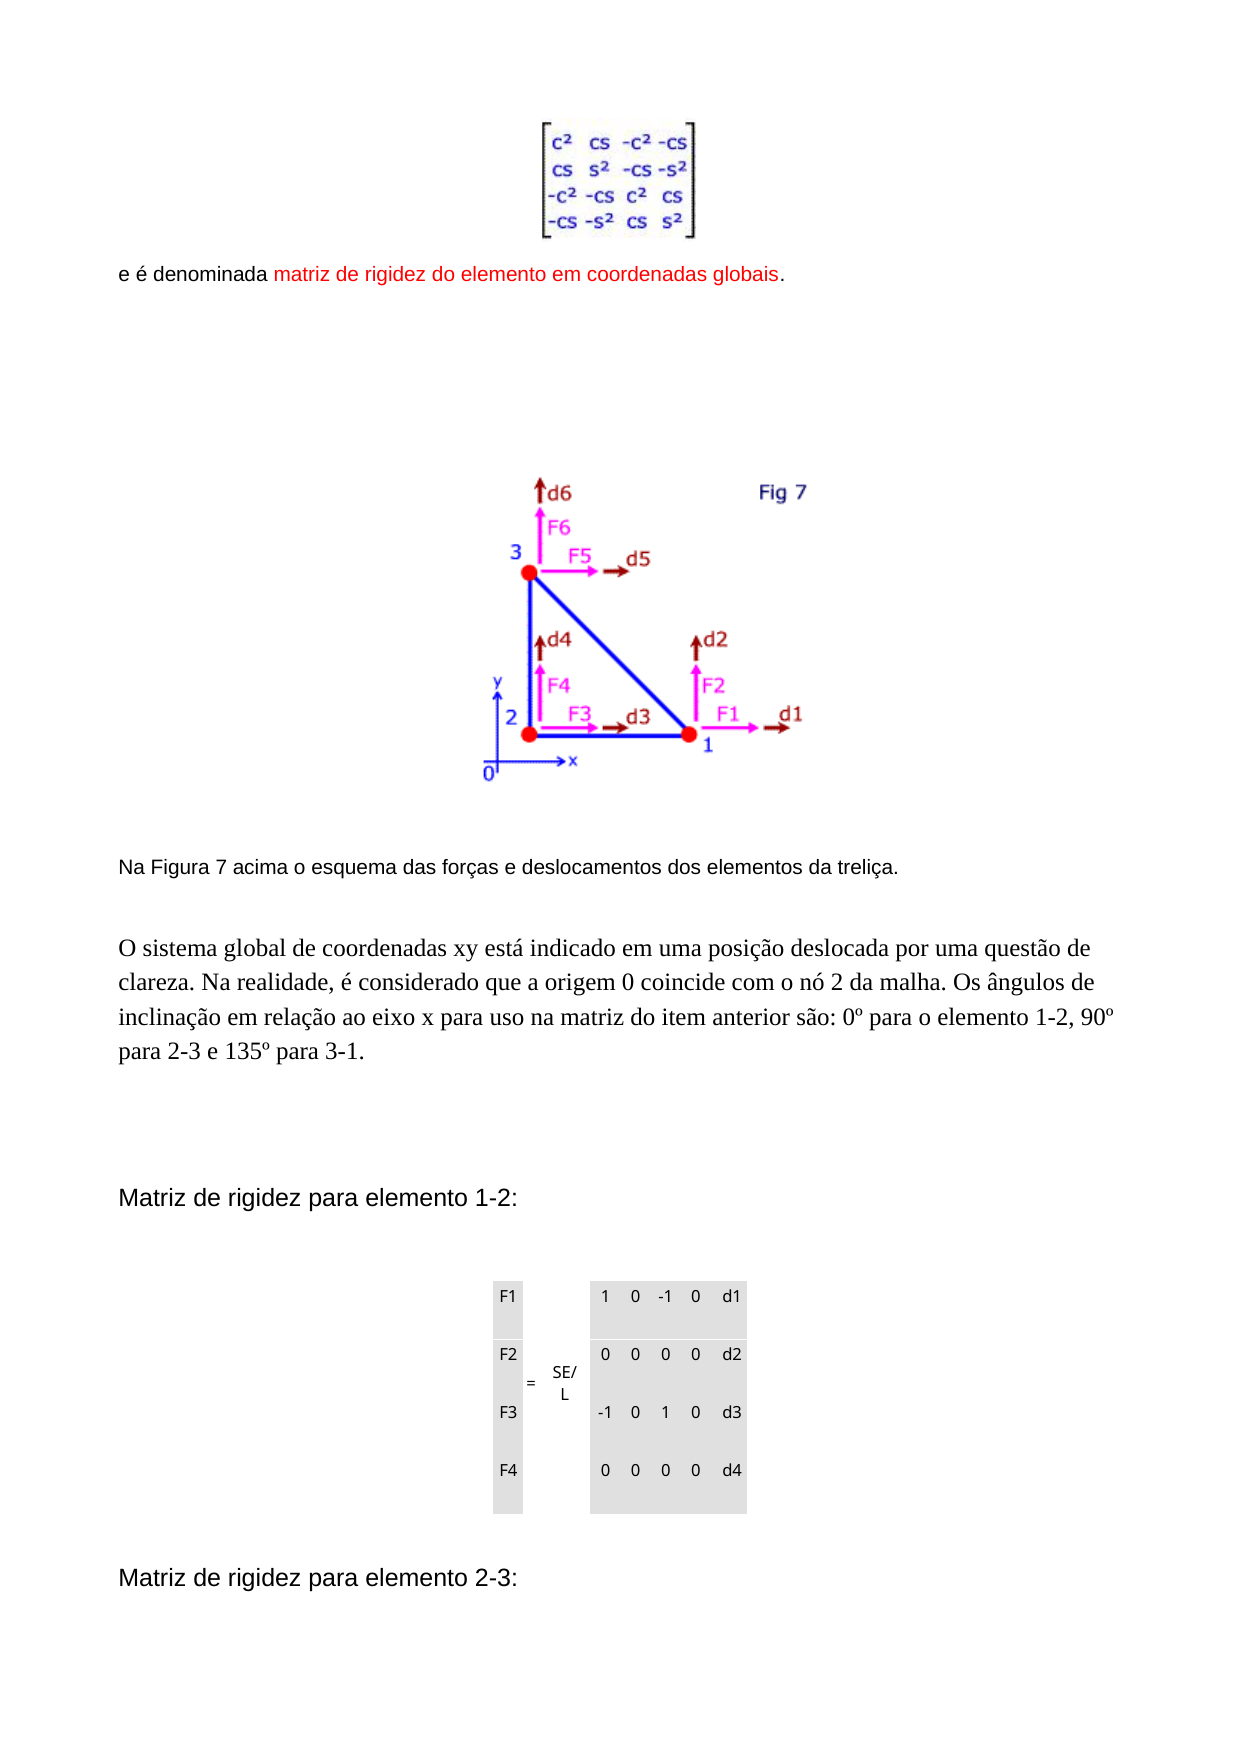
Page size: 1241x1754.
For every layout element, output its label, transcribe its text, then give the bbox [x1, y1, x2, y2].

table_cell -1 [590, 1398, 620, 1456]
table_cell 0 [590, 1456, 620, 1514]
table_cell 0 [681, 1340, 711, 1398]
table_header [711, 1281, 717, 1339]
table_cell = [523, 1340, 539, 1456]
table_cell d2 [717, 1340, 747, 1398]
text e é denominada matriz de rigidez do elemento em coordenadas globais. [118, 262, 1122, 286]
table_header d1 [717, 1281, 747, 1339]
table_cell 0 [620, 1340, 650, 1398]
table_cell F2 [493, 1340, 523, 1398]
table_header F1 [493, 1281, 523, 1339]
table_header [523, 1281, 539, 1339]
table_cell [711, 1340, 717, 1398]
table_cell 0 [681, 1398, 711, 1456]
text Matriz de rigidez para elemento 2-3: [118, 1563, 1122, 1592]
table_cell [711, 1398, 717, 1456]
table_cell [711, 1456, 717, 1514]
table_cell 0 [620, 1456, 650, 1514]
table_cell 0 [650, 1456, 681, 1514]
text Na Figura 7 acima o esquema das forças e deslocamentos dos elementos da treliça. [118, 855, 1122, 879]
table_header [539, 1281, 590, 1339]
table_cell F4 [493, 1456, 523, 1514]
table_header 1 [590, 1281, 620, 1339]
table_cell 0 [681, 1456, 711, 1514]
table_header [118, 305, 1122, 421]
table_cell d4 [717, 1456, 747, 1514]
table_cell 0 [590, 1340, 620, 1398]
table_header -1 [650, 1281, 681, 1339]
picture [541, 118, 699, 242]
table_header 0 [620, 1281, 650, 1339]
table_cell d3 [717, 1398, 747, 1456]
table_cell 0 [650, 1340, 681, 1398]
table_cell 1 [650, 1398, 681, 1456]
table_cell [539, 1456, 590, 1514]
table_cell [523, 1456, 539, 1514]
table_header 0 [681, 1281, 711, 1339]
table_cell 0 [620, 1398, 650, 1456]
text Matriz de rigidez para elemento 1-2: [118, 1183, 1122, 1212]
table_cell SE/ L [539, 1340, 590, 1456]
text O sistema global de coordenadas xy está indicado em uma posição deslocada por uma questão de clareza. Na realidade, é considerado que a origem 0 coincide com o nó 2 da malha. Os ângulos de inclinação em relação ao eixo x para uso na matriz do item anterior são: 0º para o elemento 1-2, 90º para 2-3 e 135º para 3-1. [118, 898, 1122, 1065]
table_cell F3 [493, 1398, 523, 1456]
picture [426, 470, 814, 786]
